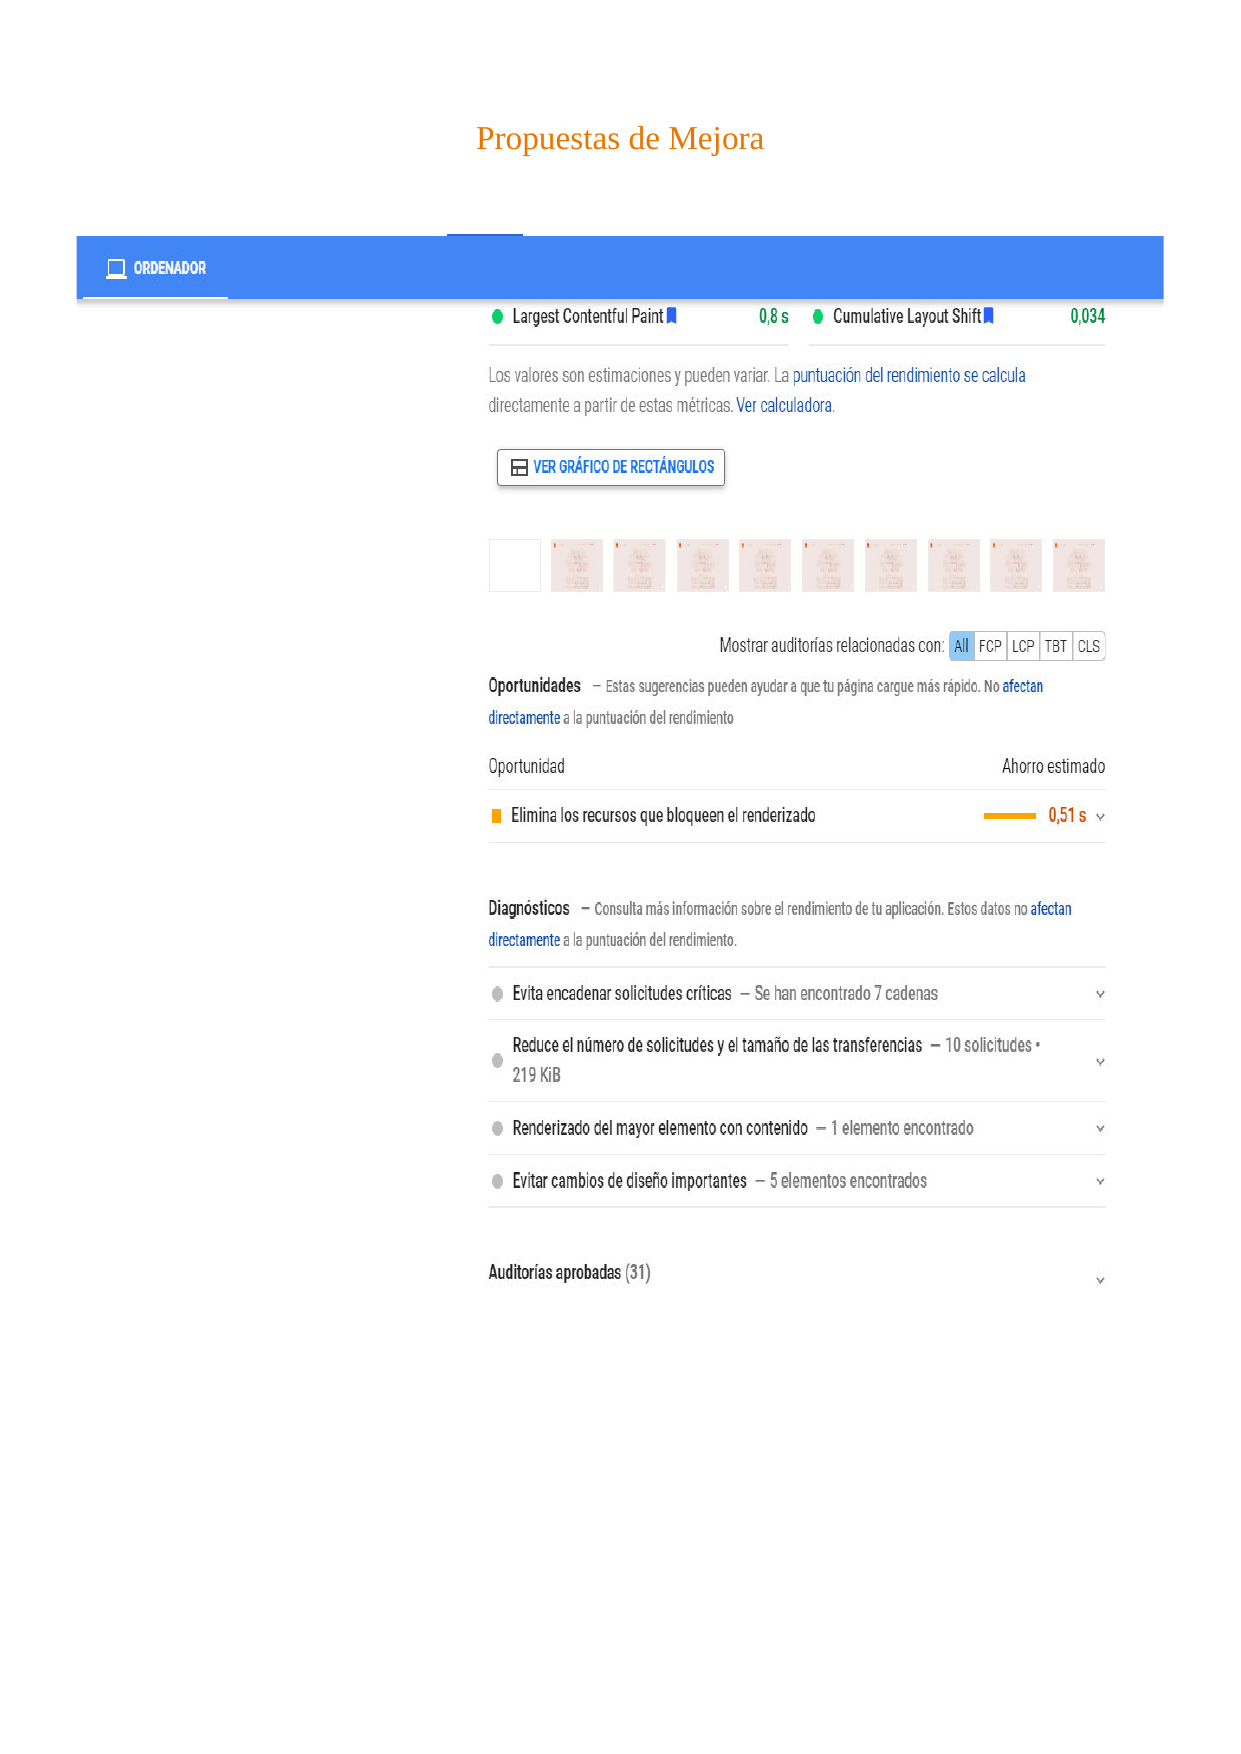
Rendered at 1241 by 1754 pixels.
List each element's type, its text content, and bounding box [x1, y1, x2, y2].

text Propuestas de Mejora [118, 118, 1122, 156]
picture [76, 233, 1164, 1379]
